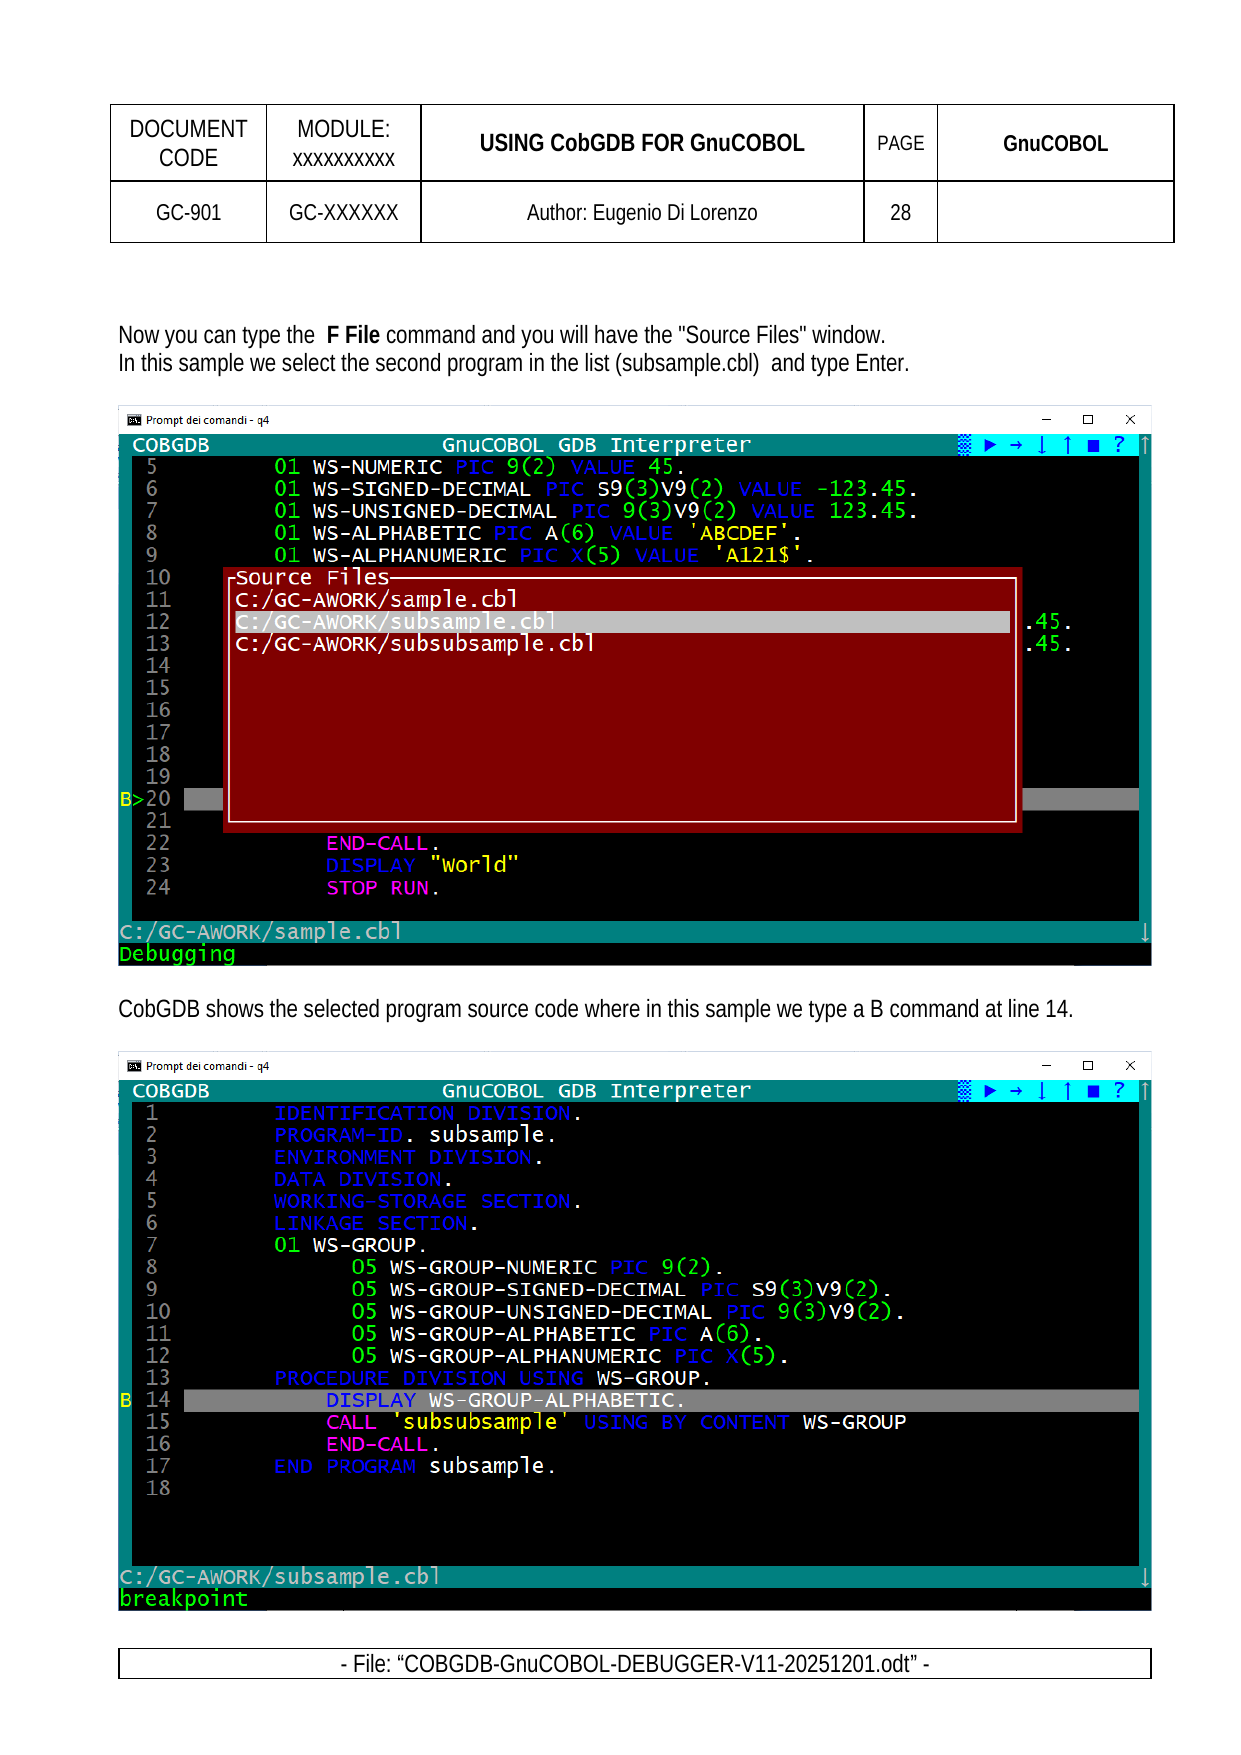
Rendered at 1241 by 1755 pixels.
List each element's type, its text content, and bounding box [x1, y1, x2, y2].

picture [118, 405, 1152, 966]
text In this sample we select the second program in the list (subsample.cbl) and type Enter. [118, 348, 1152, 377]
text Now you can type the F File command and you will have the "Source Files" window. [118, 319, 1152, 348]
picture [118, 1051, 1152, 1611]
text CobGDB shows the selected program source code where in this sample we type a B command at line 14. [118, 994, 1152, 1022]
